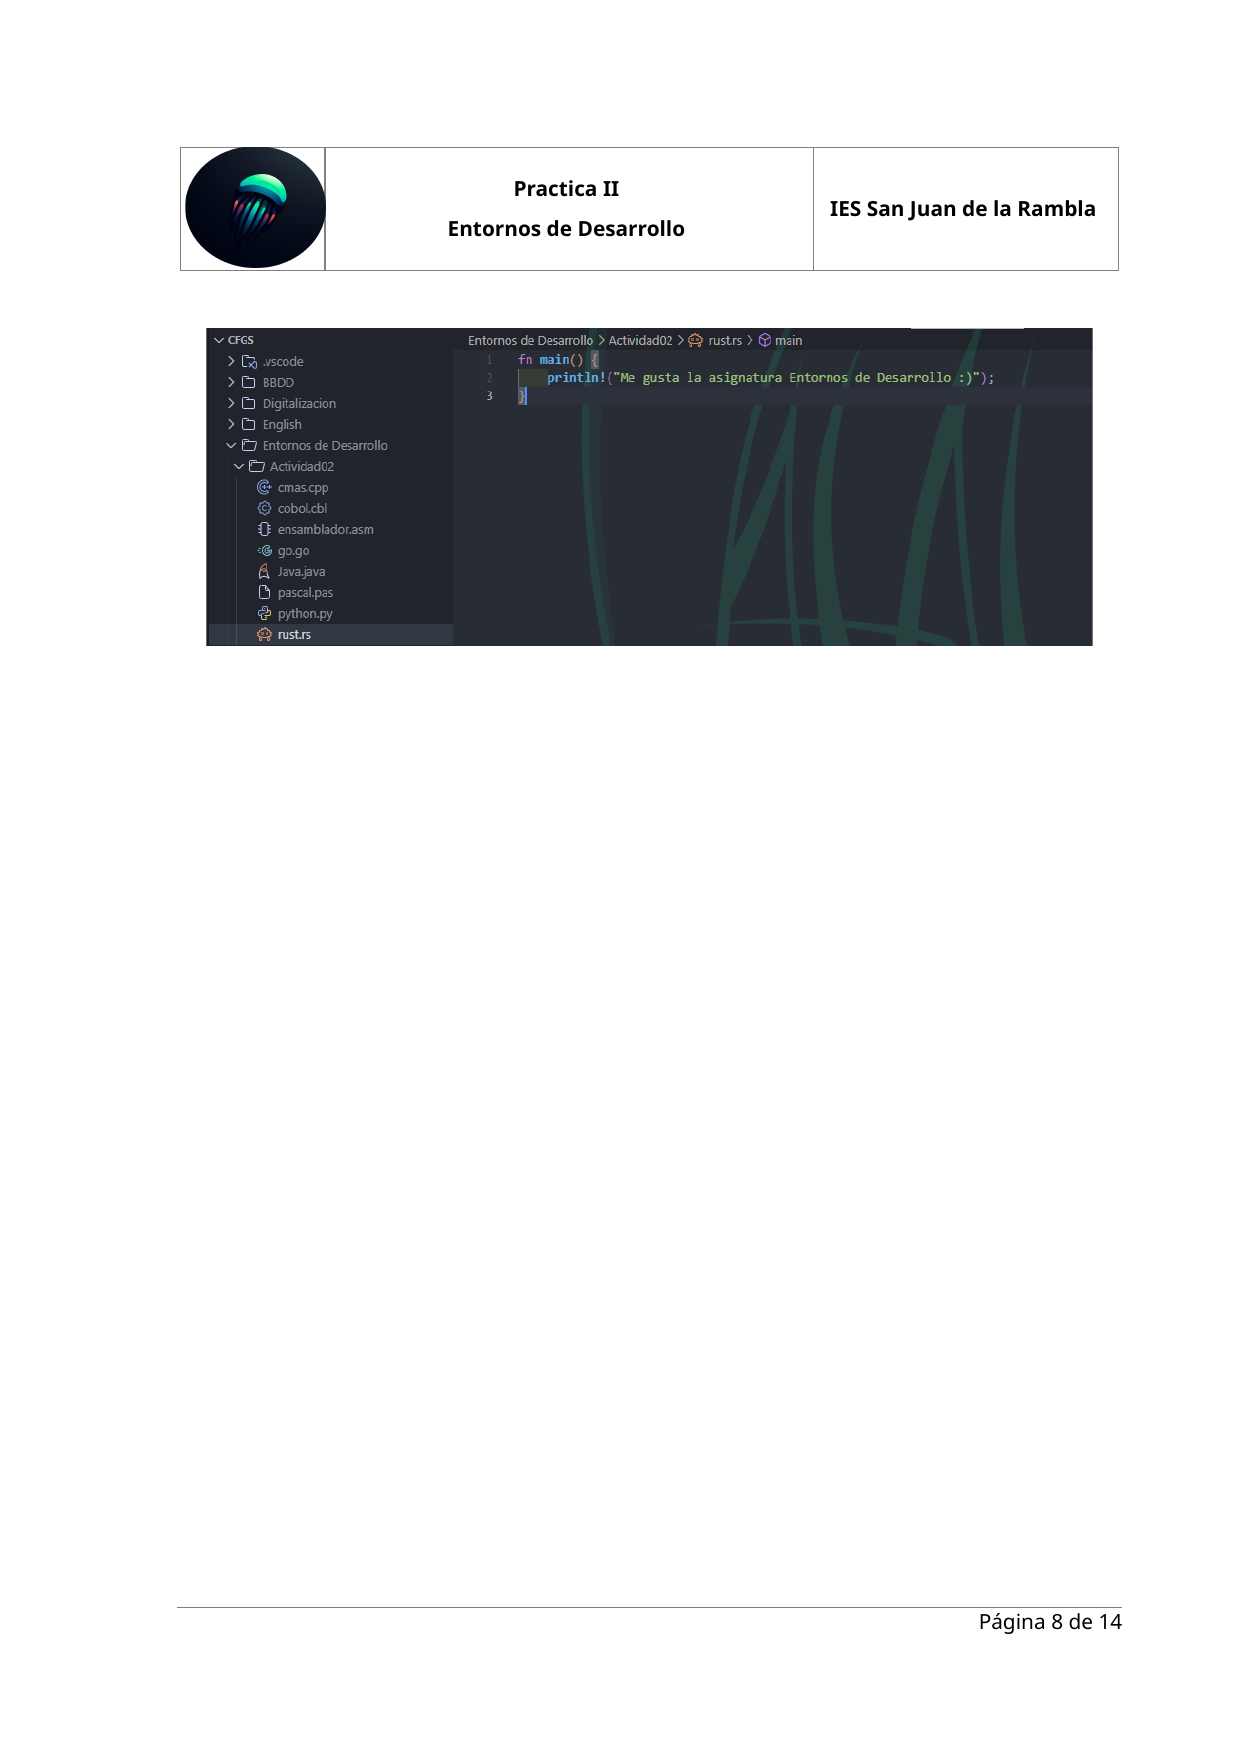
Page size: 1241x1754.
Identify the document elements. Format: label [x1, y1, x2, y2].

picture [206, 328, 1093, 646]
picture [185, 147, 326, 268]
